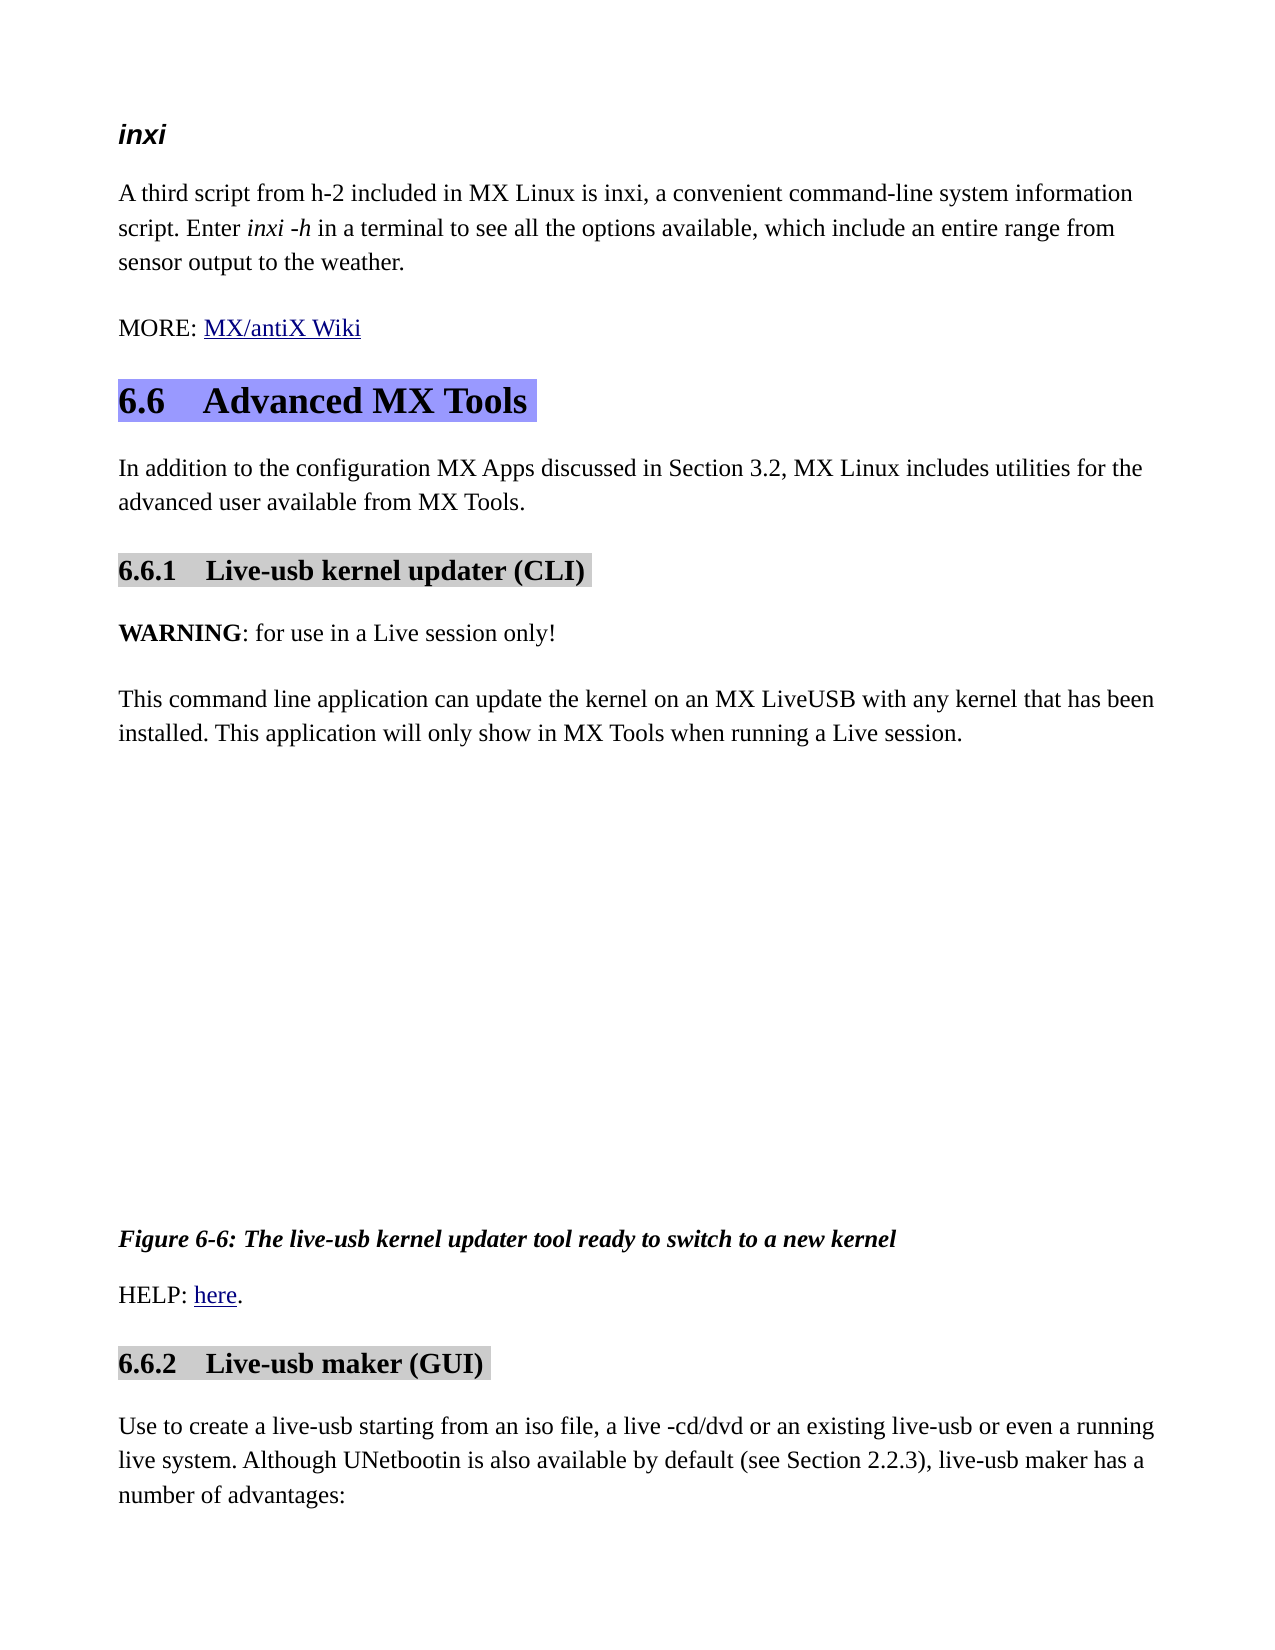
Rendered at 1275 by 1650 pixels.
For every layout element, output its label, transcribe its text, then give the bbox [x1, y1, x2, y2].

text In addition to the configuration MX Apps discussed in Section 3.2, MX Linux includes utilities for the advanced user available from MX Tools. [118, 453, 1157, 516]
text Use to create a live-usb starting from an iso file, a live -cd/dvd or an existing live-usb or even a running live system. Although UNetbootin is also available by default (see Section 2.2.3), live-usb maker has a number of advantages: [118, 1411, 1157, 1509]
text HELP: here. [118, 1281, 1157, 1309]
text This command line application can update the kernel on an MX LiveUSB with any kernel that has been installed. This application will only show in MX Tools when running a Live session. [118, 684, 1157, 747]
subtitle 6.6.1 Live-usb kernel updater (CLI) [592, 553, 1157, 587]
text A third script from h-2 included in MX Linux is inxi, a convenient command-line system information script. Enter inxi -h in a terminal to see all the options available, which include an entire range from sensor output to the weather. [118, 178, 1157, 276]
subtitle 6.6.2 Live-usb maker (GUI) [491, 1346, 1157, 1380]
text MORE: MX/antiX Wiki [118, 313, 1157, 342]
subtitle inxi [118, 118, 1157, 150]
text WARNING: for use in a Live session only! [118, 618, 1157, 647]
text Figure 6-6: The live-usb kernel updater tool ready to switch to a new kernel [118, 1224, 1157, 1252]
subtitle 6.6 Advanced MX Tools [118, 378, 1157, 422]
